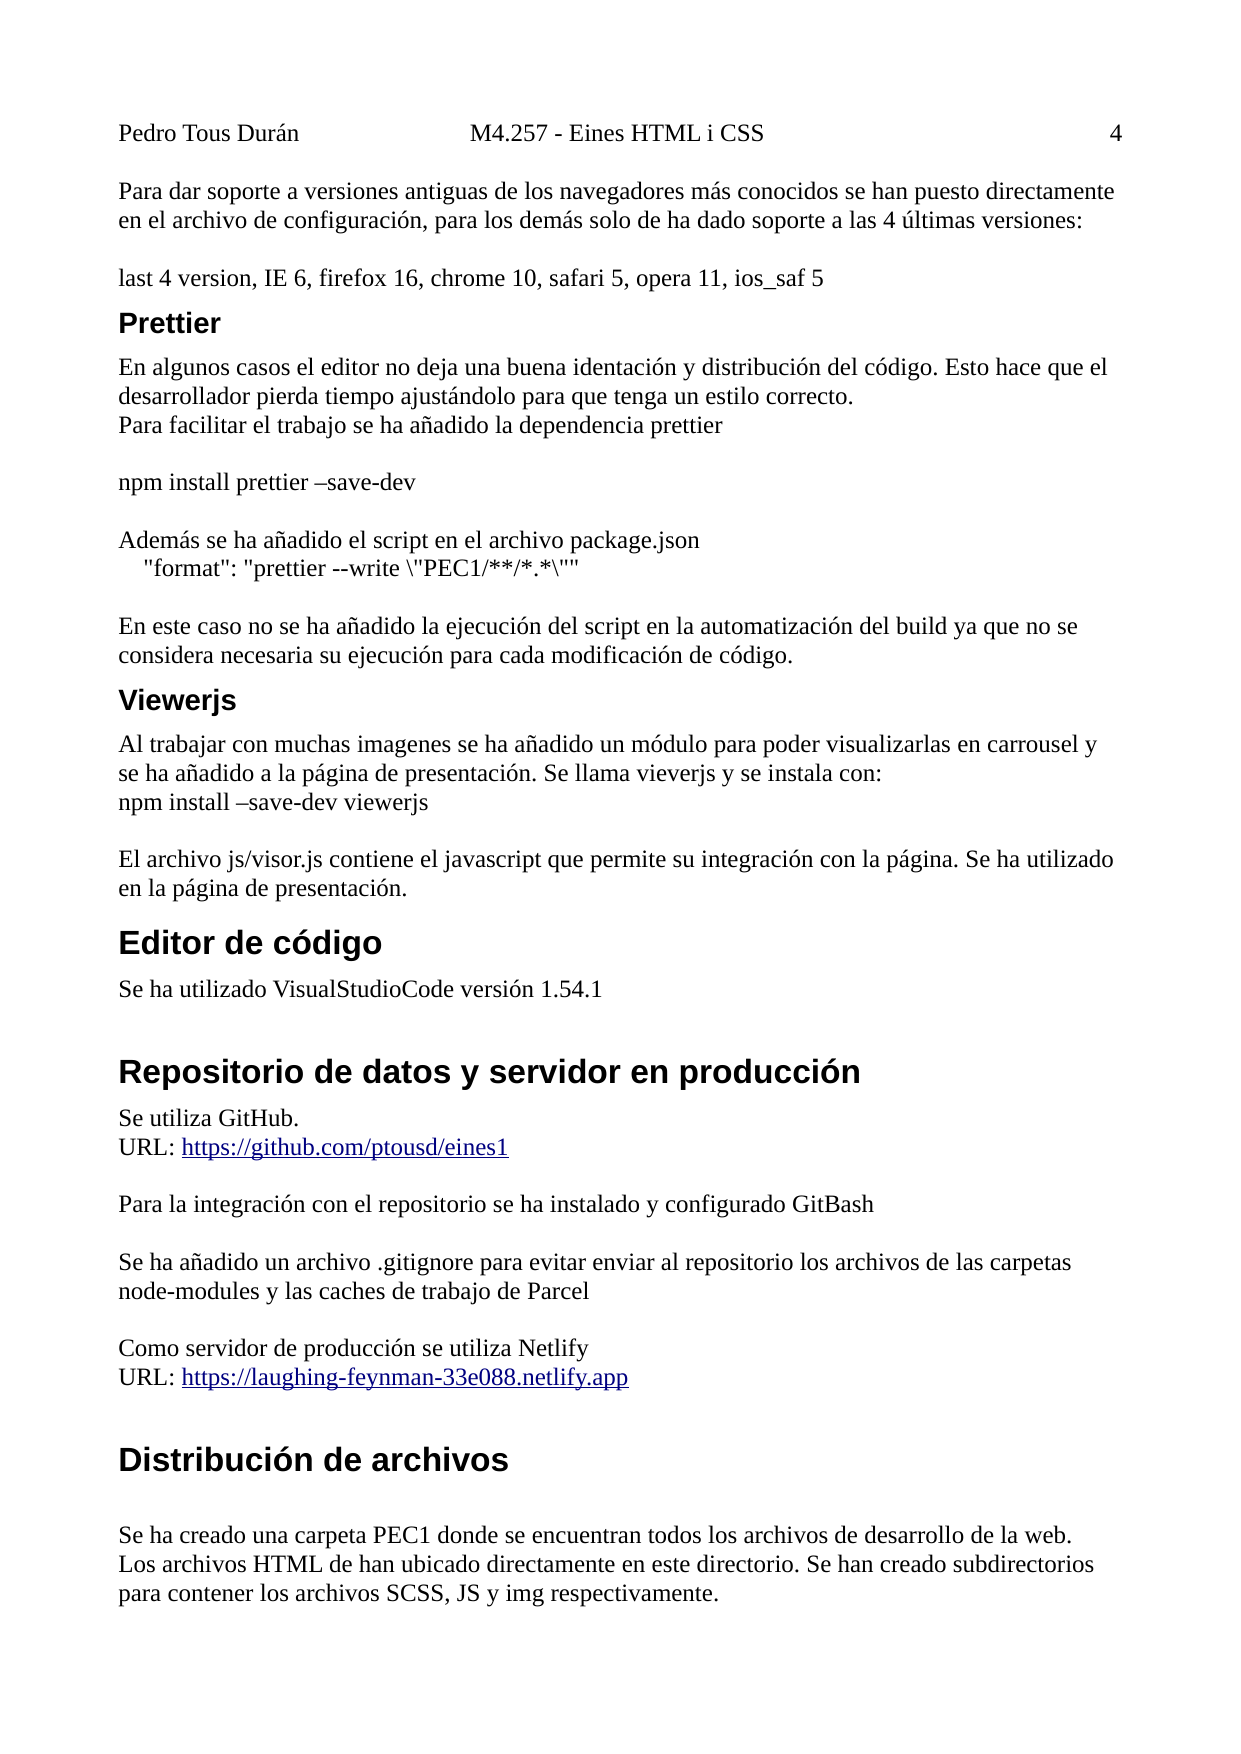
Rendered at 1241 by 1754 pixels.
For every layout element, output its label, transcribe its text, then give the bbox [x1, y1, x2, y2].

text En este caso no se ha añadido la ejecución del script en la automatización del build ya que no se considera necesaria su ejecución para cada modificación de código. [118, 611, 1122, 668]
subtitle Repositorio de datos y servidor en producción [118, 1052, 1122, 1091]
text Para dar soporte a versiones antiguas de los navegadores más conocidos se han puesto directamente en el archivo de configuración, para los demás solo de ha dado soporte a las 4 últimas versiones: [118, 176, 1122, 234]
text Al trabajar con muchas imagenes se ha añadido un módulo para poder visualizarlas en carrousel y se ha añadido a la página de presentación. Se llama vieverjs y se instala con: [118, 729, 1122, 787]
text URL: https://github.com/ptousd/eines1 [118, 1132, 1122, 1161]
subtitle Editor de código [118, 923, 1122, 961]
subtitle Distribución de archivos [118, 1440, 1122, 1479]
text Además se ha añadido el script en el archivo package.json [118, 525, 1122, 553]
text "format": "prettier --write \"PEC1/**/*.*\"" [118, 553, 1122, 582]
text Para facilitar el trabajo se ha añadido la dependencia prettier [118, 410, 1122, 438]
text Los archivos HTML de han ubicado directamente en este directorio. Se han creado subdirectorios para contener los archivos SCSS, JS y img respectivamente. [118, 1549, 1122, 1606]
text Como servidor de producción se utiliza Netlify [118, 1333, 1122, 1362]
text npm install –save-dev viewerjs [118, 787, 1122, 816]
text En algunos casos el editor no deja una buena identación y distribución del código. Esto hace que el desarrollador pierda tiempo ajustándolo para que tenga un estilo correcto. [118, 352, 1122, 410]
text last 4 version, IE 6, firefox 16, chrome 10, safari 5, opera 11, ios_saf 5 [118, 263, 1122, 291]
subtitle Viewerjs [118, 683, 1122, 717]
text Se ha creado una carpeta PEC1 donde se encuentran todos los archivos de desarrollo de la web. [118, 1520, 1122, 1549]
subtitle Prettier [118, 306, 1122, 340]
text npm install prettier –save-dev [118, 467, 1122, 496]
text URL: https://laughing-feynman-33e088.netlify.app [118, 1362, 1122, 1391]
text Para la integración con el repositorio se ha instalado y configurado GitBash [118, 1189, 1122, 1218]
text Se ha utilizado VisualStudioCode versión 1.54.1 [118, 974, 1122, 1002]
text Se utiliza GitHub. [118, 1103, 1122, 1132]
text El archivo js/visor.js contiene el javascript que permite su integración con la página. Se ha utilizado en la página de presentación. [118, 844, 1122, 902]
text Se ha añadido un archivo .gitignore para evitar enviar al repositorio los archivos de las carpetas node-modules y las caches de trabajo de Parcel [118, 1247, 1122, 1304]
